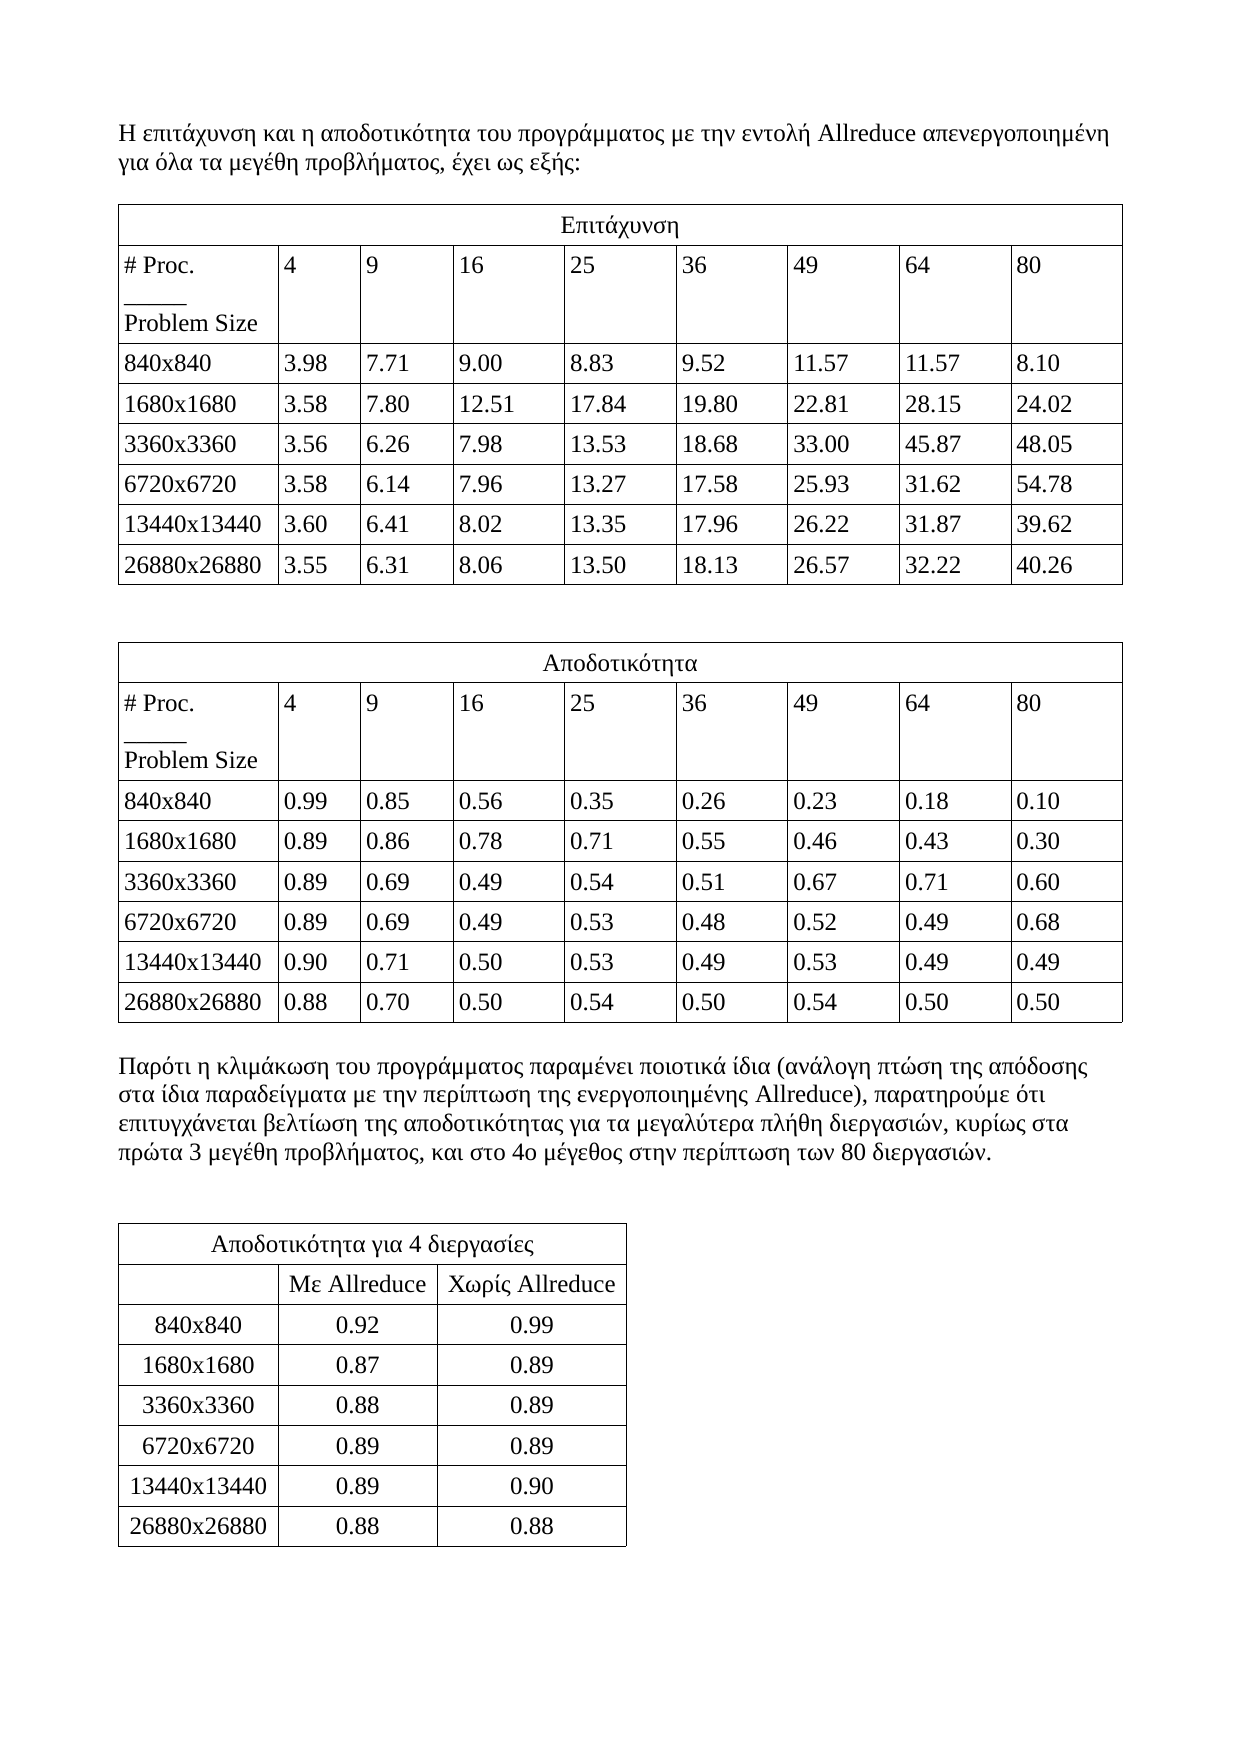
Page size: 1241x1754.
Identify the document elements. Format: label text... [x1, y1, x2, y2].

table_cell 0,54 [565, 862, 676, 901]
table_cell Χωρίς Allreduce [438, 1265, 626, 1304]
table_cell 0,99 [279, 781, 360, 820]
table_cell 7,96 [454, 465, 564, 504]
table_cell 9 [361, 246, 453, 342]
table_cell 0,50 [677, 983, 787, 1022]
table_cell 3,56 [279, 424, 360, 463]
table_cell 0,89 [438, 1426, 626, 1465]
table_cell 8,06 [454, 545, 564, 584]
table_cell 9 [361, 683, 453, 780]
table_cell 18,68 [677, 424, 787, 463]
table_cell 80 [1012, 246, 1122, 342]
table_cell 13,35 [565, 505, 676, 544]
table_cell 49 [788, 683, 899, 780]
table_cell 48,05 [1012, 424, 1122, 463]
table_cell 25,93 [788, 465, 899, 504]
table_cell 0,50 [900, 983, 1011, 1022]
table_cell 6720x6720 [119, 1426, 278, 1465]
table_cell 0,88 [279, 983, 360, 1022]
table_cell 0,10 [1012, 781, 1122, 820]
table_cell 7,98 [454, 424, 564, 463]
table_cell 6,26 [361, 424, 453, 463]
table_cell 0,43 [900, 821, 1011, 861]
table_cell 0,49 [1012, 942, 1122, 982]
table_cell 0,53 [788, 942, 899, 982]
table_cell 6,31 [361, 545, 453, 584]
table_cell 45,87 [900, 424, 1011, 463]
table_cell 64 [900, 246, 1011, 342]
table_cell 8,02 [454, 505, 564, 544]
table_header Αποδοτικότητα για 4 διεργασίες [119, 1224, 626, 1264]
table_cell 25 [565, 246, 676, 342]
table_cell 17,58 [677, 465, 787, 504]
table_cell 31,87 [900, 505, 1011, 544]
table_cell # Proc. _____ Problem Size [119, 683, 278, 780]
table_cell 36 [677, 246, 787, 342]
table_cell 17,96 [677, 505, 787, 544]
table_cell 0,70 [361, 983, 453, 1022]
table_cell 0,49 [900, 942, 1011, 982]
table_cell 0,88 [438, 1507, 626, 1546]
table_cell 4 [279, 246, 360, 342]
table_cell 0,89 [438, 1345, 626, 1384]
table_cell 49 [788, 246, 899, 342]
table_cell 6720x6720 [119, 465, 278, 504]
table_cell 3360x3360 [119, 424, 278, 463]
table_cell 0,89 [279, 821, 360, 861]
table_cell 24,02 [1012, 384, 1122, 423]
table_cell 1680x1680 [119, 1345, 278, 1384]
table_cell 3360x3360 [119, 1386, 278, 1425]
table_cell 22,81 [788, 384, 899, 423]
table_header Επιτάχυνση [119, 205, 1122, 245]
table_cell 0,53 [565, 942, 676, 982]
table_cell 3,60 [279, 505, 360, 544]
table_cell 0,71 [361, 942, 453, 982]
table_cell 0,71 [900, 862, 1011, 901]
table_cell 13,27 [565, 465, 676, 504]
text Παρότι η κλιμάκωση του προγράμματος παραμένει ποιοτικά ίδια (ανάλογη πτώση της απόδοσης στα ίδια παραδείγματα με την περίπτωση της ενεργοποιημένης Allreduce), παρατηρούμε ότι επιτυγχάνεται βελτίωση της αποδοτικότητας για τα μεγαλύτερα πλήθη διεργασιών, κυρίως στα πρώτα 3 μεγέθη προβλήματος, και στο 4ο μέγεθος στην περίπτωση των 80 διεργασιών. [118, 1051, 1122, 1166]
table_cell 7,71 [361, 344, 453, 383]
table_cell 31,62 [900, 465, 1011, 504]
table_cell 1680x1680 [119, 384, 278, 423]
table_cell 0,85 [361, 781, 453, 820]
table_cell 0,69 [361, 862, 453, 901]
table_cell 8,10 [1012, 344, 1122, 383]
table_cell 36 [677, 683, 787, 780]
table_cell 0,89 [279, 1466, 437, 1506]
table_cell 0,30 [1012, 821, 1122, 861]
table_cell 26,57 [788, 545, 899, 584]
table_cell 3360x3360 [119, 862, 278, 901]
table_cell 0,18 [900, 781, 1011, 820]
table_cell 0,67 [788, 862, 899, 901]
table_cell 0,50 [1012, 983, 1122, 1022]
table_cell 13440x13440 [119, 505, 278, 544]
table_cell 0,69 [361, 902, 453, 941]
table_cell 0,49 [454, 862, 564, 901]
table_cell 6,14 [361, 465, 453, 504]
table_cell 0,54 [788, 983, 899, 1022]
table_cell 0,46 [788, 821, 899, 861]
table_cell 17,84 [565, 384, 676, 423]
table_cell 0,99 [438, 1305, 626, 1344]
table_cell 0,51 [677, 862, 787, 901]
table_cell 39,62 [1012, 505, 1122, 544]
table_cell 0,50 [454, 942, 564, 982]
table_cell 0,89 [279, 862, 360, 901]
table_cell 25 [565, 683, 676, 780]
table_cell 9,52 [677, 344, 787, 383]
table_cell 0,49 [454, 902, 564, 941]
table_cell 0,48 [677, 902, 787, 941]
text Η επιτάχυνση και η αποδοτικότητα του προγράμματος με την εντολή Allreduce απενεργοποιημένη για όλα τα μεγέθη προβλήματος, έχει ως εξής: [118, 118, 1122, 176]
table_cell 6720x6720 [119, 902, 278, 941]
table_cell 3,55 [279, 545, 360, 584]
table_cell 0,55 [677, 821, 787, 861]
table_cell 0,88 [279, 1386, 437, 1425]
table_cell 1680x1680 [119, 821, 278, 861]
table_cell 26880x26880 [119, 1507, 278, 1546]
table_cell 3,58 [279, 384, 360, 423]
table_cell 840x840 [119, 344, 278, 383]
table_cell 0,86 [361, 821, 453, 861]
table_cell 0,54 [565, 983, 676, 1022]
table_cell 32,22 [900, 545, 1011, 584]
table_cell 0,78 [454, 821, 564, 861]
table_cell 4 [279, 683, 360, 780]
table_cell 40,26 [1012, 545, 1122, 584]
table_cell 26880x26880 [119, 983, 278, 1022]
table_cell 840x840 [119, 1305, 278, 1344]
table_cell 18,13 [677, 545, 787, 584]
table_cell 11,57 [900, 344, 1011, 383]
table_cell 0,50 [454, 983, 564, 1022]
table_cell 13,53 [565, 424, 676, 463]
table_cell 0,87 [279, 1345, 437, 1384]
table_cell 0,92 [279, 1305, 437, 1344]
table_cell 16 [454, 246, 564, 342]
table_cell 54,78 [1012, 465, 1122, 504]
table_cell 0,90 [438, 1466, 626, 1506]
table_cell 840x840 [119, 781, 278, 820]
table_cell 0,26 [677, 781, 787, 820]
table_cell 8,83 [565, 344, 676, 383]
table_cell 26880x26880 [119, 545, 278, 584]
table_cell 0,89 [279, 902, 360, 941]
table_cell 13,50 [565, 545, 676, 584]
table_cell 0,52 [788, 902, 899, 941]
table_cell 0,35 [565, 781, 676, 820]
table_cell 0,68 [1012, 902, 1122, 941]
table_cell 0,49 [677, 942, 787, 982]
table_cell # Proc. _____ Problem Size [119, 246, 278, 342]
table_cell 3,58 [279, 465, 360, 504]
table_cell 0,60 [1012, 862, 1122, 901]
table_cell 0,23 [788, 781, 899, 820]
table_cell 26,22 [788, 505, 899, 544]
table_cell 80 [1012, 683, 1122, 780]
table_cell 6,41 [361, 505, 453, 544]
table_cell 0,90 [279, 942, 360, 982]
table_cell 64 [900, 683, 1011, 780]
table_cell 7,80 [361, 384, 453, 423]
table_cell 28,15 [900, 384, 1011, 423]
table_cell 12,51 [454, 384, 564, 423]
table_cell 13440x13440 [119, 942, 278, 982]
table_cell 0,71 [565, 821, 676, 861]
table_cell 0,89 [438, 1386, 626, 1425]
table_cell 0,49 [900, 902, 1011, 941]
table_cell 16 [454, 683, 564, 780]
table_cell 0,89 [279, 1426, 437, 1465]
table_cell 13440x13440 [119, 1466, 278, 1506]
table_cell 9,00 [454, 344, 564, 383]
table_cell [119, 1265, 278, 1304]
table_cell 0,53 [565, 902, 676, 941]
table_cell 0,56 [454, 781, 564, 820]
table_cell 0,88 [279, 1507, 437, 1546]
table_cell 11,57 [788, 344, 899, 383]
table_cell 33,00 [788, 424, 899, 463]
table_cell Με Allreduce [279, 1265, 437, 1304]
table_cell 3,98 [279, 344, 360, 383]
table_cell 19,80 [677, 384, 787, 423]
table_header Αποδοτικότητα [119, 643, 1122, 682]
